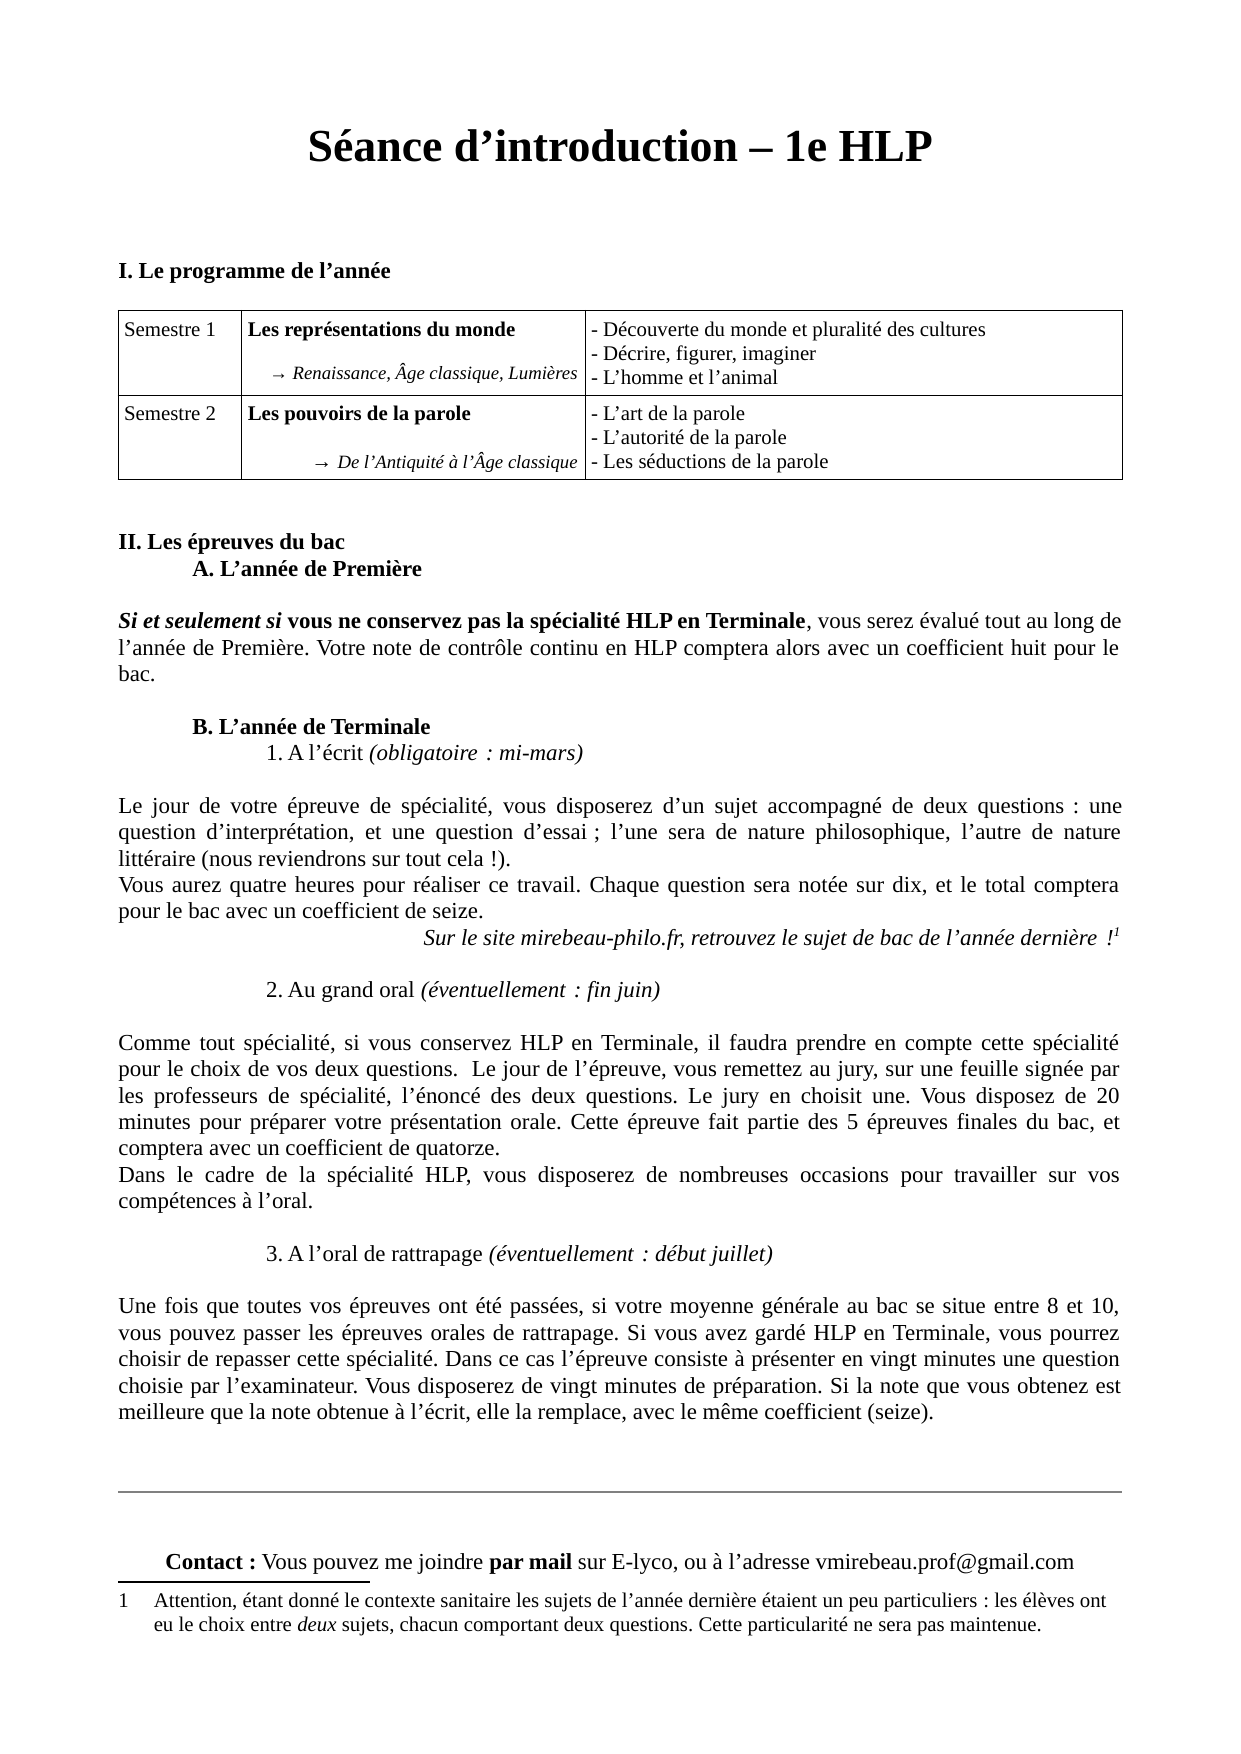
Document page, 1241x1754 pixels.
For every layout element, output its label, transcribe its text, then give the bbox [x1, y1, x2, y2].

text Comme tout spécialité, si vous conservez HLP en Terminale, il faudra prendre en compte cette spécialité pour le choix de vos deux questions. Le jour de l’épreuve, vous remettez au jury, sur une feuille signée par les professeurs de spécialité, l’énoncé des deux questions. Le jury en choisit une. Vous disposez de 20 minutes pour préparer votre présentation orale. Cette épreuve fait partie des 5 épreuves finales du bac, et comptera avec un coefficient de quatorze. [118, 1029, 1122, 1161]
text Le jour de votre épreuve de spécialité, vous disposerez d’un sujet accompagné de deux questions : une question d’interprétation, et une question d’essai ; l’une sera de nature philosophique, l’autre de nature littéraire (nous reviendrons sur tout cela !). [118, 792, 1122, 871]
text Sur le site mirebeau-philo.fr, retrouvez le sujet de bac de l’année dernière ! [118, 924, 1122, 950]
text A. L’année de Première [192, 555, 1122, 581]
text 1. A l’écrit (obligatoire : mi-mars) [192, 739, 1122, 766]
table_cell Semestre 2 [119, 396, 241, 479]
text 3. A l’oral de rattrapage (éventuellement : début juillet) [192, 1240, 1122, 1266]
table_cell Les pouvoirs de la parole → De l’Antiquité à l’Âge classique [242, 396, 585, 479]
text I. Le programme de l’année [118, 257, 1122, 283]
text Si et seulement si vous ne conservez pas la spécialité HLP en Terminale, vous serez évalué tout au long de l’année de Première. Votre note de contrôle continu en HLP comptera alors avec un coefficient huit pour le bac. [118, 607, 1122, 686]
text Séance d’introduction – 1e HLP [118, 118, 1122, 171]
text 2. Au grand oral (éventuellement : fin juin) [192, 976, 1122, 1003]
text Vous aurez quatre heures pour réaliser ce travail. Chaque question sera notée sur dix, et le total comptera pour le bac avec un coefficient de seize. [118, 871, 1122, 924]
text Dans le cadre de la spécialité HLP, vous disposerez de nombreuses occasions pour travailler sur vos compétences à l’oral. [118, 1161, 1122, 1213]
text Contact : Vous pouvez me joindre par mail sur E-lyco, ou à l’adresse vmirebeau.prof@gmail.com [118, 1548, 1122, 1574]
text Une fois que toutes vos épreuves ont été passées, si votre moyenne générale au bac se situe entre 8 et 10, vous pouvez passer les épreuves orales de rattrapage. Si vous avez gardé HLP en Terminale, vous pourrez choisir de repasser cette spécialité. Dans ce cas l’épreuve consiste à présenter en vingt minutes une question choisie par l’examinateur. Vous disposerez de vingt minutes de préparation. Si la note que vous obtenez est meilleure que la note obtenue à l’écrit, elle la remplace, avec le même coefficient (seize). [118, 1293, 1122, 1424]
text B. L’année de Terminale [192, 713, 1122, 739]
table_cell - L’art de la parole - L’autorité de la parole - Les séductions de la parole [586, 396, 1122, 479]
table_header - Découverte du monde et pluralité des cultures - Décrire, figurer, imaginer - L’homme et l’animal [586, 311, 1122, 394]
table_header Les représentations du monde → Renaissance, Âge classique, Lumières [242, 311, 585, 394]
table_header Semestre 1 [119, 311, 241, 394]
text II. Les épreuves du bac [118, 528, 1122, 555]
text Attention, étant donné le contexte sanitaire les sujets de l’année dernière étaient un peu particuliers : les élèves ont eu le choix entre deux sujets, chacun comportant deux questions. Cette particularité ne sera pas maintenue. [118, 1588, 1122, 1636]
